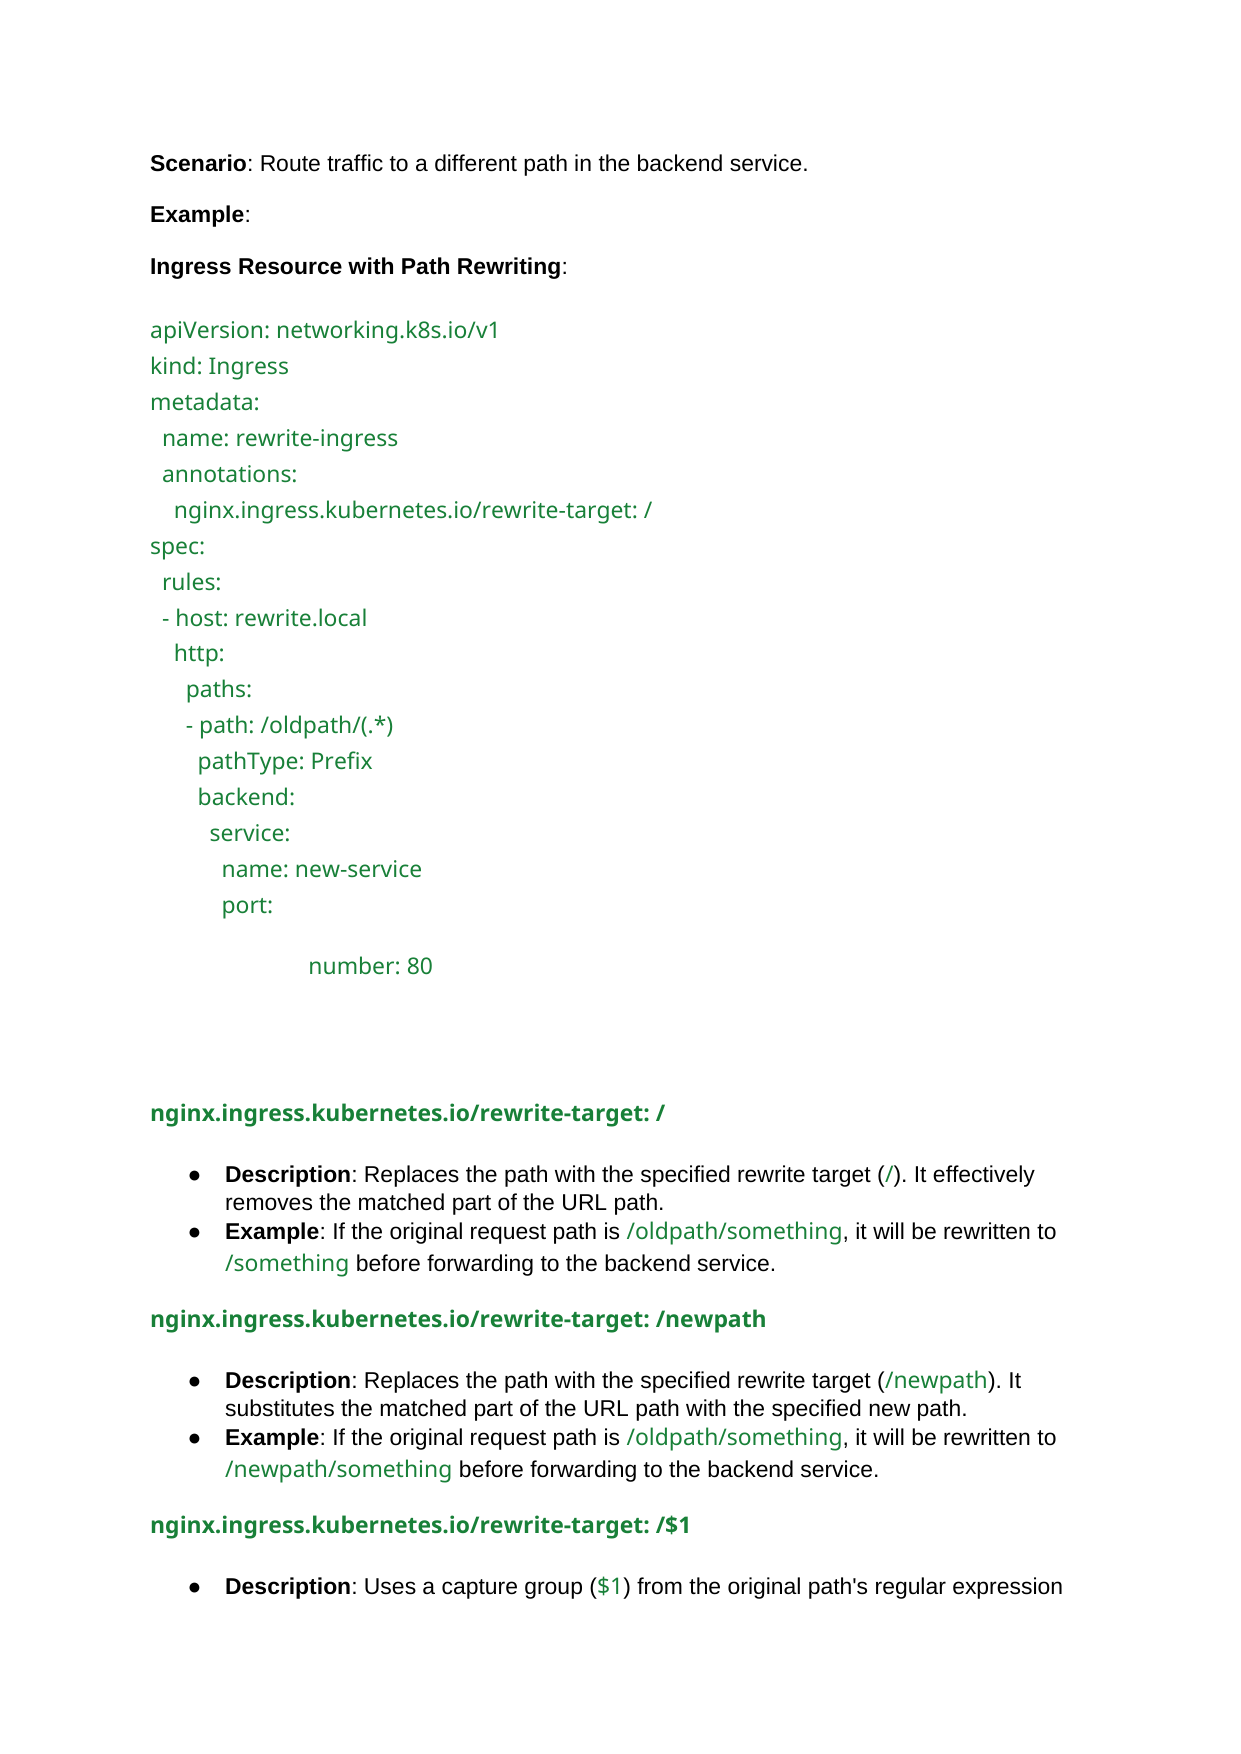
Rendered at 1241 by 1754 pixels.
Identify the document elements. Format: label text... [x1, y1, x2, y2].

list Description: Replaces the path with the specified rewrite target (/newpath). It substitutes the matched part of the URL path with the specified new path. [187, 1364, 1090, 1421]
text nginx.ingress.kubernetes.io/rewrite-target: /$1 [150, 1509, 1090, 1540]
text kind: Ingress [150, 350, 1090, 381]
text pathType: Prefix [150, 745, 1090, 776]
text annotations: [150, 458, 1090, 489]
text Ingress Resource with Path Rewriting: apiVersion: networking.k8s.io/v1 [150, 253, 1090, 345]
text spec: [150, 529, 1090, 561]
text nginx.ingress.kubernetes.io/rewrite-target: / [150, 1097, 1090, 1128]
list Description: Uses a capture group ($1) from the original path's regular expression [187, 1570, 1090, 1601]
text Scenario: Route traffic to a different path in the backend service. [150, 150, 1090, 176]
text http: [150, 637, 1090, 669]
text - host: rewrite.local [150, 601, 1090, 633]
text backend: [150, 781, 1090, 812]
list Example: If the original request path is /oldpath/something, it will be rewritten to /newpath/something before forwarding to the backend service. [187, 1421, 1090, 1484]
text number: 80 [225, 950, 1090, 981]
text service: [150, 817, 1090, 848]
list Example: If the original request path is /oldpath/something, it will be rewritten to /something before forwarding to the backend service. [187, 1215, 1090, 1278]
text nginx.ingress.kubernetes.io/rewrite-target: / [150, 494, 1090, 525]
text name: rewrite-ingress [150, 422, 1090, 453]
text rules: [150, 566, 1090, 597]
list Description: Replaces the path with the specified rewrite target (/). It effectively removes the matched part of the URL path. [187, 1158, 1090, 1215]
text name: new-service [150, 853, 1090, 884]
text Example: [150, 201, 1090, 228]
text port: [150, 889, 1090, 920]
text paths: [150, 673, 1090, 704]
text nginx.ingress.kubernetes.io/rewrite-target: /newpath [150, 1303, 1090, 1334]
text metadata: [150, 386, 1090, 417]
text - path: /oldpath/(.*) [150, 709, 1090, 741]
